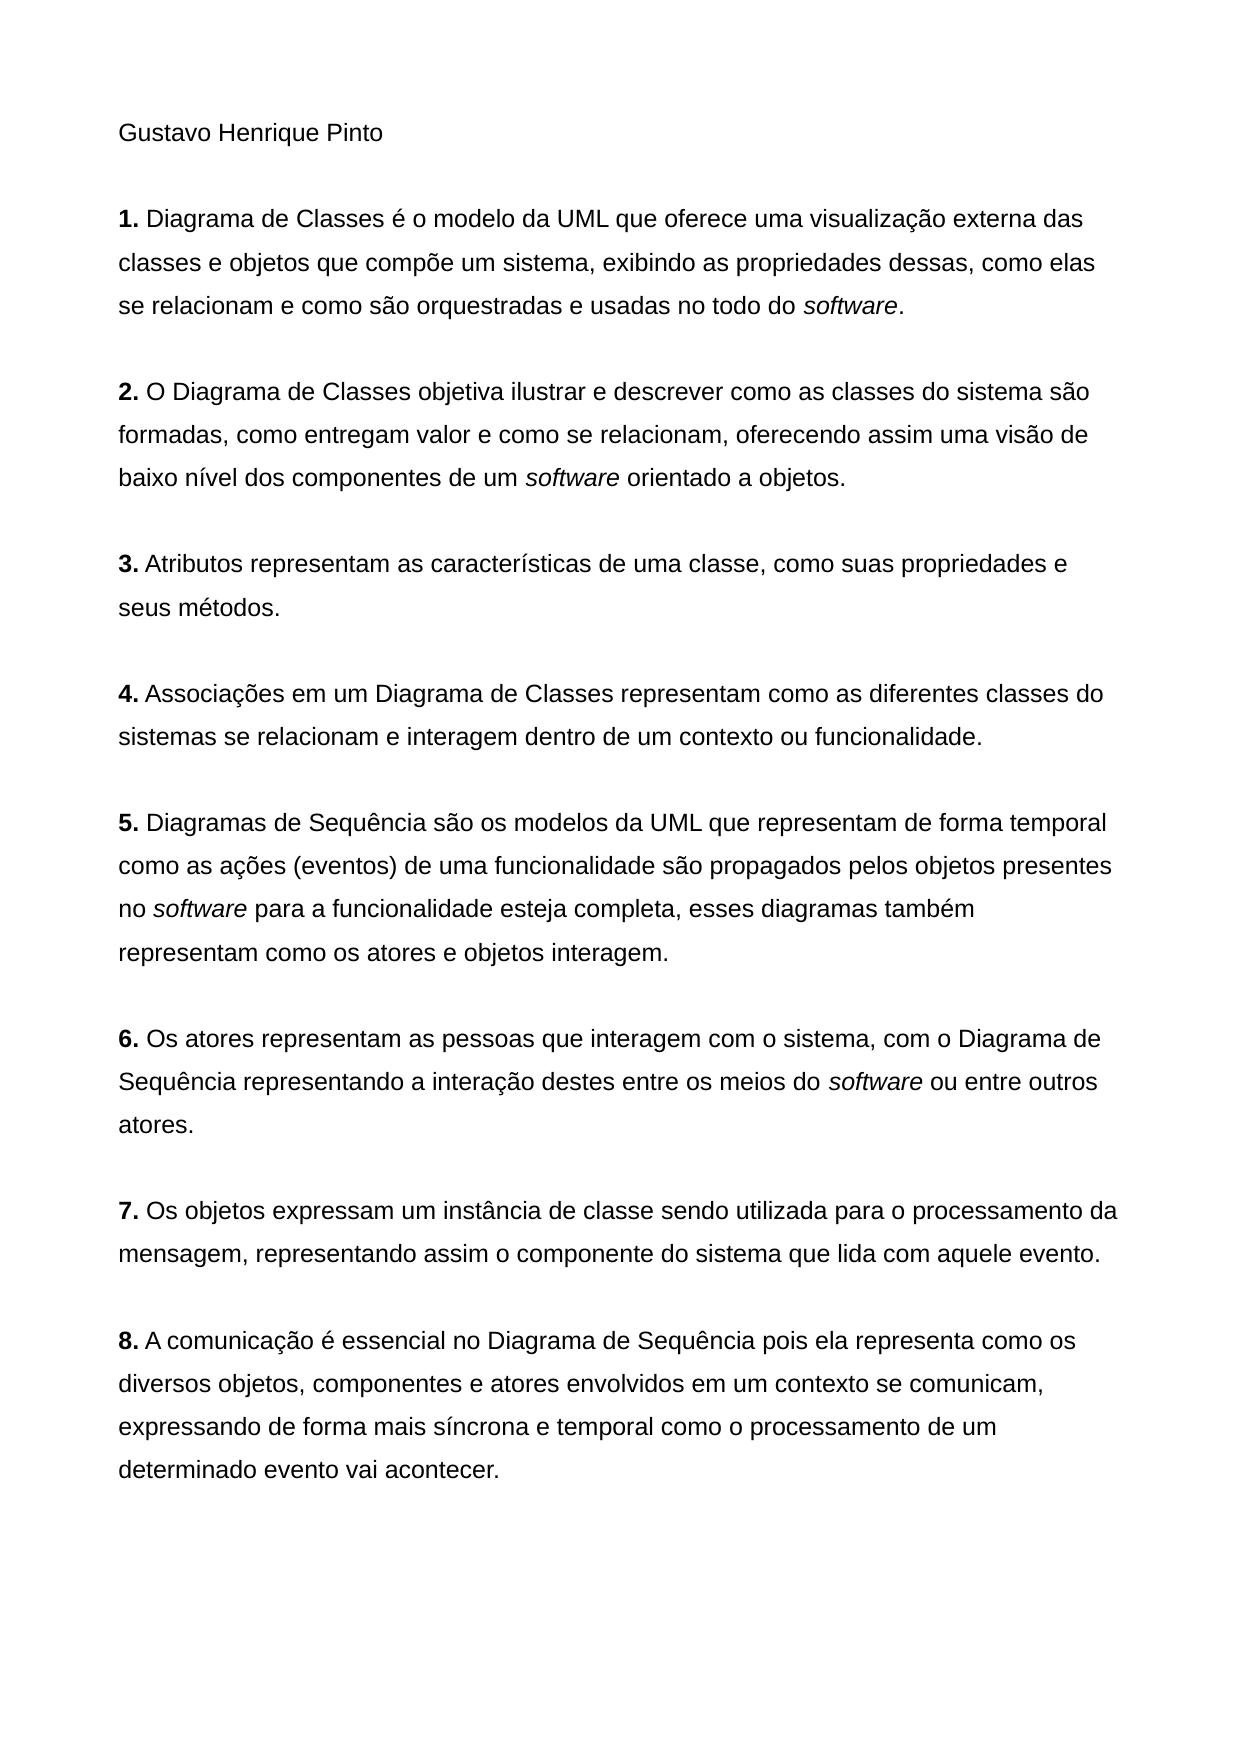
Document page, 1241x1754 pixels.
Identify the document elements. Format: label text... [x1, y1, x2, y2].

text Gustavo Henrique Pinto [118, 118, 1122, 147]
text 6. Os atores representam as pessoas que interagem com o sistema, com o Diagrama de Sequência representando a interação destes entre os meios do software ou entre outros atores. [118, 1024, 1122, 1139]
text 5. Diagramas de Sequência são os modelos da UML que representam de forma temporal como as ações (eventos) de uma funcionalidade são propagados pelos objetos presentes no software para a funcionalidade esteja completa, esses diagramas também representam como os atores e objetos interagem. [118, 808, 1122, 966]
text 1. Diagrama de Classes é o modelo da UML que oferece uma visualização externa das classes e objetos que compõe um sistema, exibindo as propriedades dessas, como elas se relacionam e como são orquestradas e usadas no todo do software. [118, 204, 1122, 319]
text 3. Atributos representam as características de uma classe, como suas propriedades e seus métodos. [118, 549, 1122, 621]
text 2. O Diagrama de Classes objetiva ilustrar e descrever como as classes do sistema são formadas, como entregam valor e como se relacionam, oferecendo assim uma visão de baixo nível dos componentes de um software orientado a objetos. [118, 377, 1122, 492]
text 8. A comunicação é essencial no Diagrama de Sequência pois ela representa como os diversos objetos, componentes e atores envolvidos em um contexto se comunicam, expressando de forma mais síncrona e temporal como o processamento de um determinado evento vai acontecer. [118, 1326, 1122, 1484]
text 7. Os objetos expressam um instância de classe sendo utilizada para o processamento da mensagem, representando assim o componente do sistema que lida com aquele evento. [118, 1196, 1122, 1268]
text 4. Associações em um Diagrama de Classes representam como as diferentes classes do sistemas se relacionam e interagem dentro de um contexto ou funcionalidade. [118, 679, 1122, 751]
